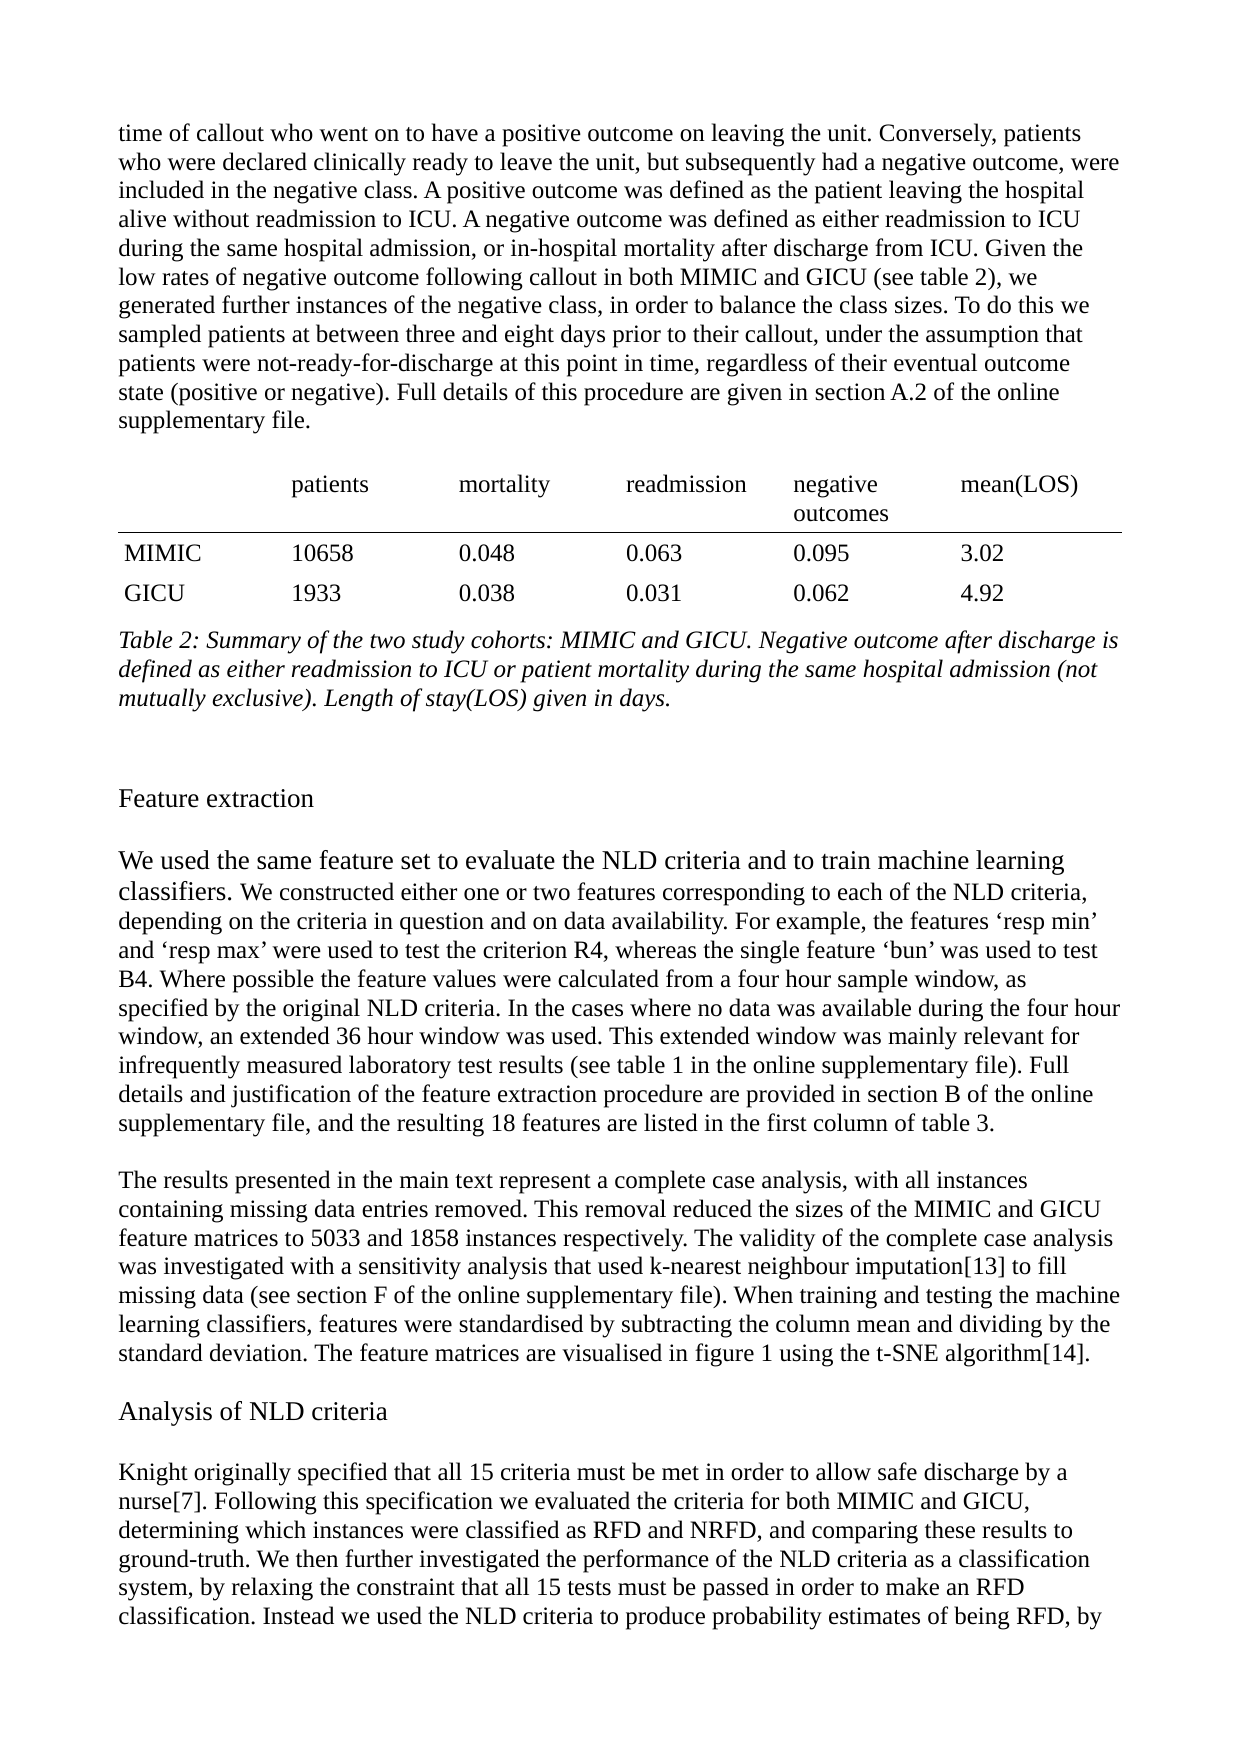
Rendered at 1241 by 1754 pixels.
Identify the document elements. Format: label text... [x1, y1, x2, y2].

text Feature extraction [118, 782, 1122, 813]
table_cell 1933 [285, 573, 453, 613]
table_cell 0.062 [788, 573, 955, 613]
text We used the same feature set to evaluate the NLD criteria and to train machine learning classifiers. We constructed either one or two features corresponding to each of the NLD criteria, depending on the criteria in question and on data availability. For example, the features ‘resp min’ and ‘resp max’ were used to test the criterion R4, whereas the single feature ‘bun’ was used to test B4. Where possible the feature values were calculated from a four hour sample window, as specified by the original NLD criteria. In the cases where no data was available during the four hour window, an extended 36 hour window was used. This extended window was mainly relevant for infrequently measured laboratory test results (see table 1 in the online supplementary file). Full details and justification of the feature extraction procedure are provided in section B of the online supplementary file, and the resulting 18 features are listed in the first column of table 3. [118, 844, 1122, 1136]
table_cell 0.063 [620, 533, 787, 573]
table_header [118, 463, 285, 532]
table_cell 0.038 [453, 573, 620, 613]
table_cell 3.02 [955, 533, 1122, 573]
table_cell MIMIC [118, 533, 285, 573]
table_header mortality [453, 463, 620, 532]
text time of callout who went on to have a positive outcome on leaving the unit. Conversely, patients who were declared clinically ready to leave the unit, but subsequently had a negative outcome, were included in the negative class. A positive outcome was defined as the patient leaving the hospital alive without readmission to ICU. A negative outcome was defined as either readmission to ICU during the same hospital admission, or in-hospital mortality after discharge from ICU. Given the low rates of negative outcome following callout in both MIMIC and GICU (see table 2), we generated further instances of the negative class, in order to balance the class sizes. To do this we sampled patients at between three and eight days prior to their callout, under the assumption that patients were not-ready-for-discharge at this point in time, regardless of their eventual outcome state (positive or negative). Full details of this procedure are given in section A.2 of the online supplementary file. [118, 118, 1122, 434]
table_header negative outcomes [788, 463, 955, 532]
table_cell GICU [118, 573, 285, 613]
table_cell 4.92 [955, 573, 1122, 613]
table_header readmission [620, 463, 787, 532]
text Table 2: Summary of the two study cohorts: MIMIC and GICU. Negative outcome after discharge is defined as either readmission to ICU or patient mortality during the same hospital admission (not mutually exclusive). Length of stay(LOS) given in days. [118, 626, 1122, 712]
table_header mean(LOS) [955, 463, 1122, 532]
table_cell 0.095 [788, 533, 955, 573]
table_cell 0.031 [620, 573, 787, 613]
table_cell 0.048 [453, 533, 620, 573]
text The results presented in the main text represent a complete case analysis, with all instances containing missing data entries removed. This removal reduced the sizes of the MIMIC and GICU feature matrices to 5033 and 1858 instances respectively. The validity of the complete case analysis was investigated with a sensitivity analysis that used k-nearest neighbour imputation[13]⁠ to fill missing data (see section F of the online supplementary file). When training and testing the machine learning classifiers, features were standardised by subtracting the column mean and dividing by the standard deviation. The feature matrices are visualised in figure 1 using the t-SNE algorithm[14]⁠. [118, 1165, 1122, 1366]
table_header patients [285, 463, 453, 532]
table_cell 10658 [285, 533, 453, 573]
text Analysis of NLD criteria [118, 1395, 1122, 1426]
text Knight originally specified that all 15 criteria must be met in order to allow safe discharge by a nurse[7]⁠. Following this specification we evaluated the criteria for both MIMIC and GICU, determining which instances were classified as RFD and NRFD, and comparing these results to ground-truth. We then further investigated the performance of the NLD criteria as a classification system, by relaxing the constraint that all 15 tests must be passed in order to make an RFD classification. Instead we used the NLD criteria to produce probability estimates of being RFD, by [118, 1457, 1122, 1630]
